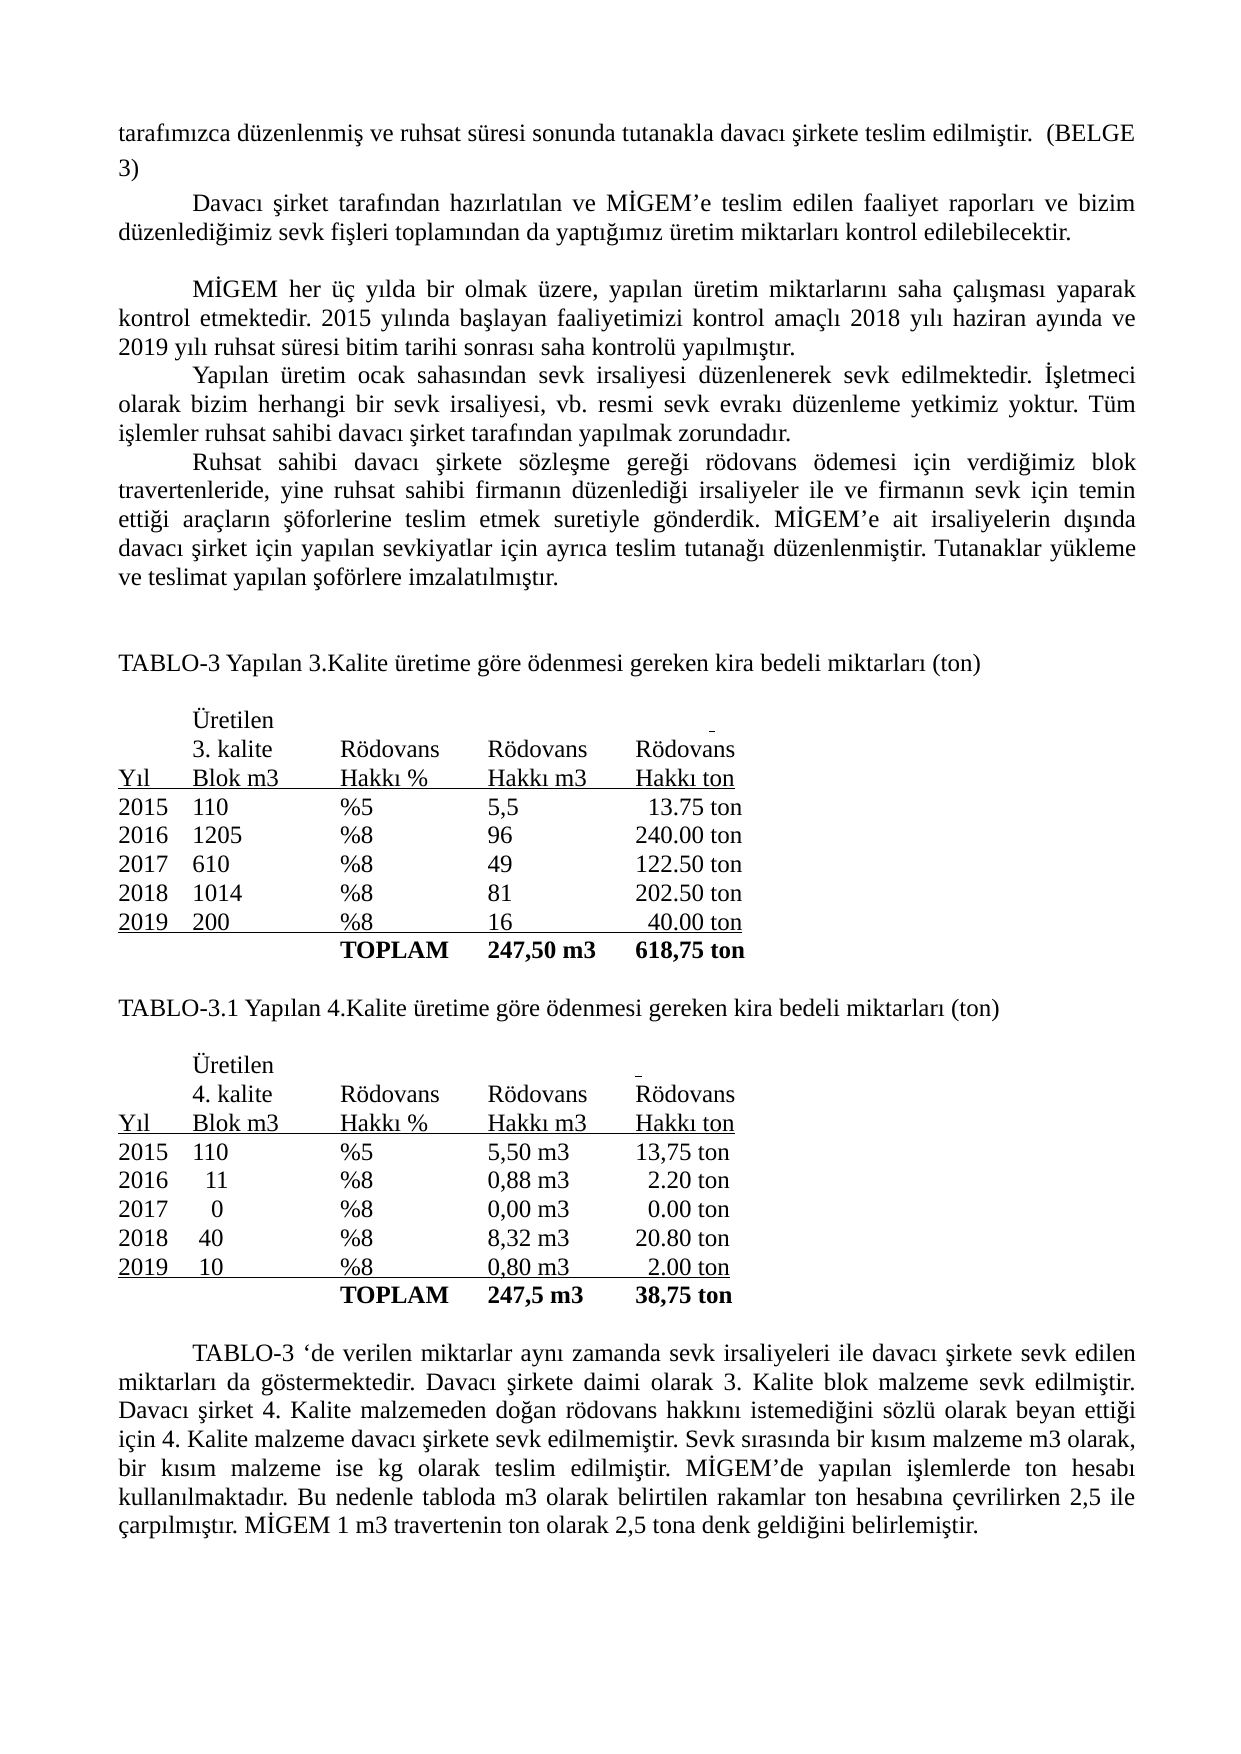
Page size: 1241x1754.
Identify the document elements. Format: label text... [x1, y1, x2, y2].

text TOPLAM 247,50 m3 618,75 ton [118, 936, 1137, 964]
text Yıl Blok m3 Hakkı % Hakkı m3 Hakkı ton [118, 763, 1137, 792]
text 2015 110 %5 5,50 m3 13,75 ton [118, 1137, 1137, 1166]
text Ruhsat sahibi davacı şirkete sözleşme gereği rödovans ödemesi için verdiğimiz blok travertenleride, yine ruhsat sahibi firmanın düzenlediği irsaliyeler ile ve firmanın sevk için temin ettiği araçların şöforlerine teslim etmek suretiyle gönderdik. MİGEM’e ait irsaliyelerin dışında davacı şirket için yapılan sevkiyatlar için ayrıca teslim tutanağı düzenlenmiştir. Tutanaklar yükleme ve teslimat yapılan şoförlere imzalatılmıştır. [118, 447, 1137, 591]
text 2019 200 %8 16 40.00 ton [118, 907, 1137, 936]
text 4. kalite Rödovans Rödovans Rödovans [118, 1079, 1137, 1108]
text 2018 40 %8 8,32 m3 20.80 ton [118, 1223, 1137, 1252]
text 2018 1014 %8 81 202.50 ton [118, 878, 1137, 907]
text TABLO-3 ‘de verilen miktarlar aynı zamanda sevk irsaliyeleri ile davacı şirkete sevk edilen miktarları da göstermektedir. Davacı şirkete daimi olarak 3. Kalite blok malzeme sevk edilmiştir. Davacı şirket 4. Kalite malzemeden doğan rödovans hakkını istemediğini sözlü olarak beyan ettiği için 4. Kalite malzeme davacı şirkete sevk edilmemiştir. Sevk sırasında bir kısım malzeme m3 olarak, bir kısım malzeme ise kg olarak teslim edilmiştir. MİGEM’de yapılan işlemlerde ton hesabı kullanılmaktadır. Bu nedenle tabloda m3 olarak belirtilen rakamlar ton hesabına çevrilirken 2,5 ile çarpılmıştır. MİGEM 1 m3 travertenin ton olarak 2,5 tona denk geldiğini belirlemiştir. [118, 1338, 1137, 1539]
text Üretilen [118, 1051, 1137, 1079]
text 2019 10 %8 0,80 m3 2.00 ton [118, 1252, 1137, 1281]
text MİGEM her üç yılda bir olmak üzere, yapılan üretim miktarlarını saha çalışması yaparak kontrol etmektedir. 2015 yılında başlayan faaliyetimizi kontrol amaçlı 2018 yılı haziran ayında ve 2019 yılı ruhsat süresi bitim tarihi sonrası saha kontrolü yapılmıştır. [118, 274, 1137, 361]
text 2017 0 %8 0,00 m3 0.00 ton [118, 1194, 1137, 1223]
text 2017 610 %8 49 122.50 ton [118, 849, 1137, 878]
text tarafımızca düzenlenmiş ve ruhsat süresi sonunda tutanakla davacı şirkete teslim edilmiştir. (BELGE 3) [118, 118, 1137, 182]
text Davacı şirket tarafından hazırlatılan ve MİGEM’e teslim edilen faaliyet raporları ve bizim düzenlediğimiz sevk fişleri toplamından da yaptığımız üretim miktarları kontrol edilebilecektir. [118, 188, 1137, 246]
text TABLO-3.1 Yapılan 4.Kalite üretime göre ödenmesi gereken kira bedeli miktarları (ton) [118, 993, 1137, 1022]
text 2015 110 %5 5,5 13.75 ton [118, 792, 1137, 821]
text 2016 1205 %8 96 240.00 ton [118, 821, 1137, 849]
text 2016 11 %8 0,88 m3 2.20 ton [118, 1166, 1137, 1194]
text TABLO-3 Yapılan 3.Kalite üretime göre ödenmesi gereken kira bedeli miktarları (ton) [118, 648, 1137, 677]
text Yapılan üretim ocak sahasından sevk irsaliyesi düzenlenerek sevk edilmektedir. İşletmeci olarak bizim herhangi bir sevk irsaliyesi, vb. resmi sevk evrakı düzenleme yetkimiz yoktur. Tüm işlemler ruhsat sahibi davacı şirket tarafından yapılmak zorundadır. [118, 361, 1137, 447]
text TOPLAM 247,5 m3 38,75 ton [118, 1281, 1137, 1309]
text Yıl Blok m3 Hakkı % Hakkı m3 Hakkı ton [118, 1108, 1137, 1137]
text Üretilen [118, 706, 1137, 734]
text 3. kalite Rödovans Rödovans Rödovans [118, 734, 1137, 763]
